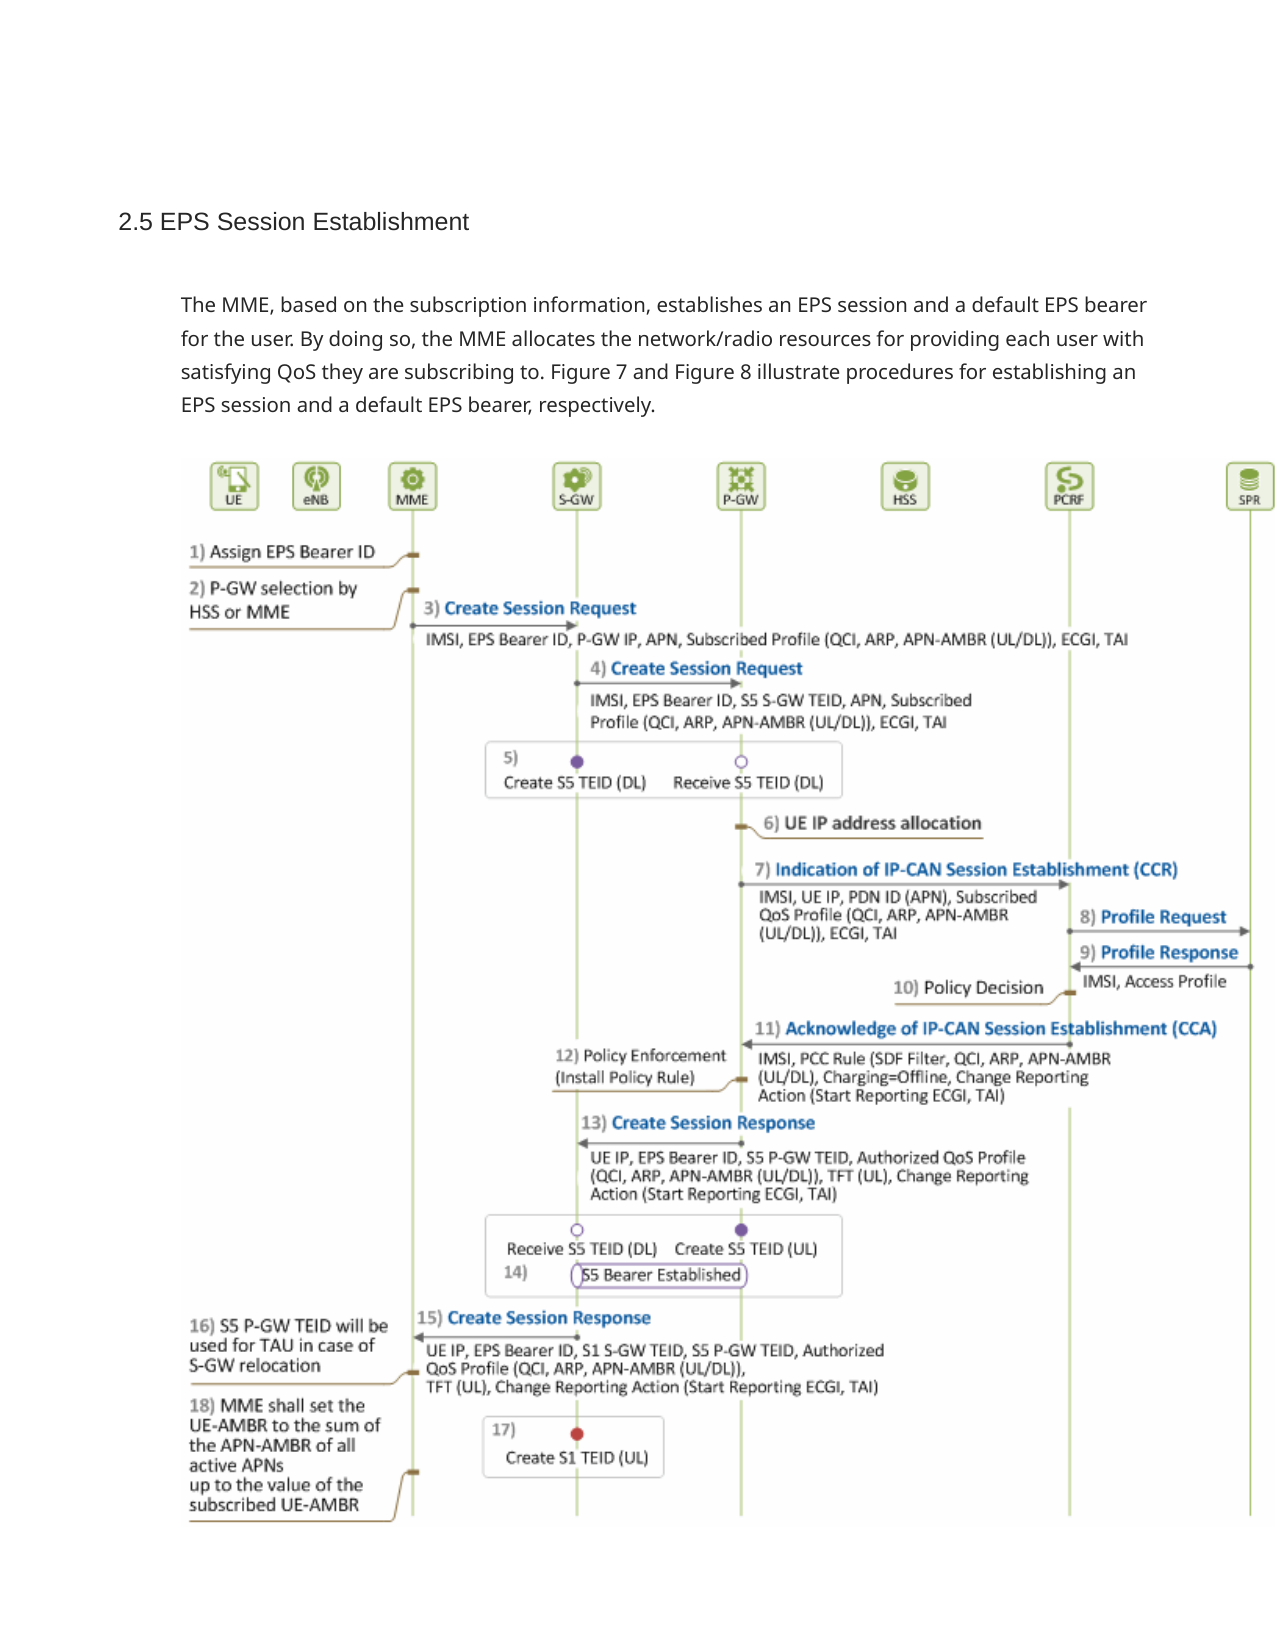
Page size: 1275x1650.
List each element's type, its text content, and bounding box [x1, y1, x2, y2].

picture [180, 458, 1275, 1527]
text 2.5 EPS Session Establishment [118, 207, 1157, 236]
text The MME, based on the subscription information, establishes an EPS session and a default EPS bearer for the user. By doing so, the MME allocates the network/radio resources for providing each user with satisfying QoS they are subscribing to. Figure 7 and Figure 8 illustrate procedures for establishing an EPS session and a default EPS bearer, respectively. [181, 291, 1157, 418]
